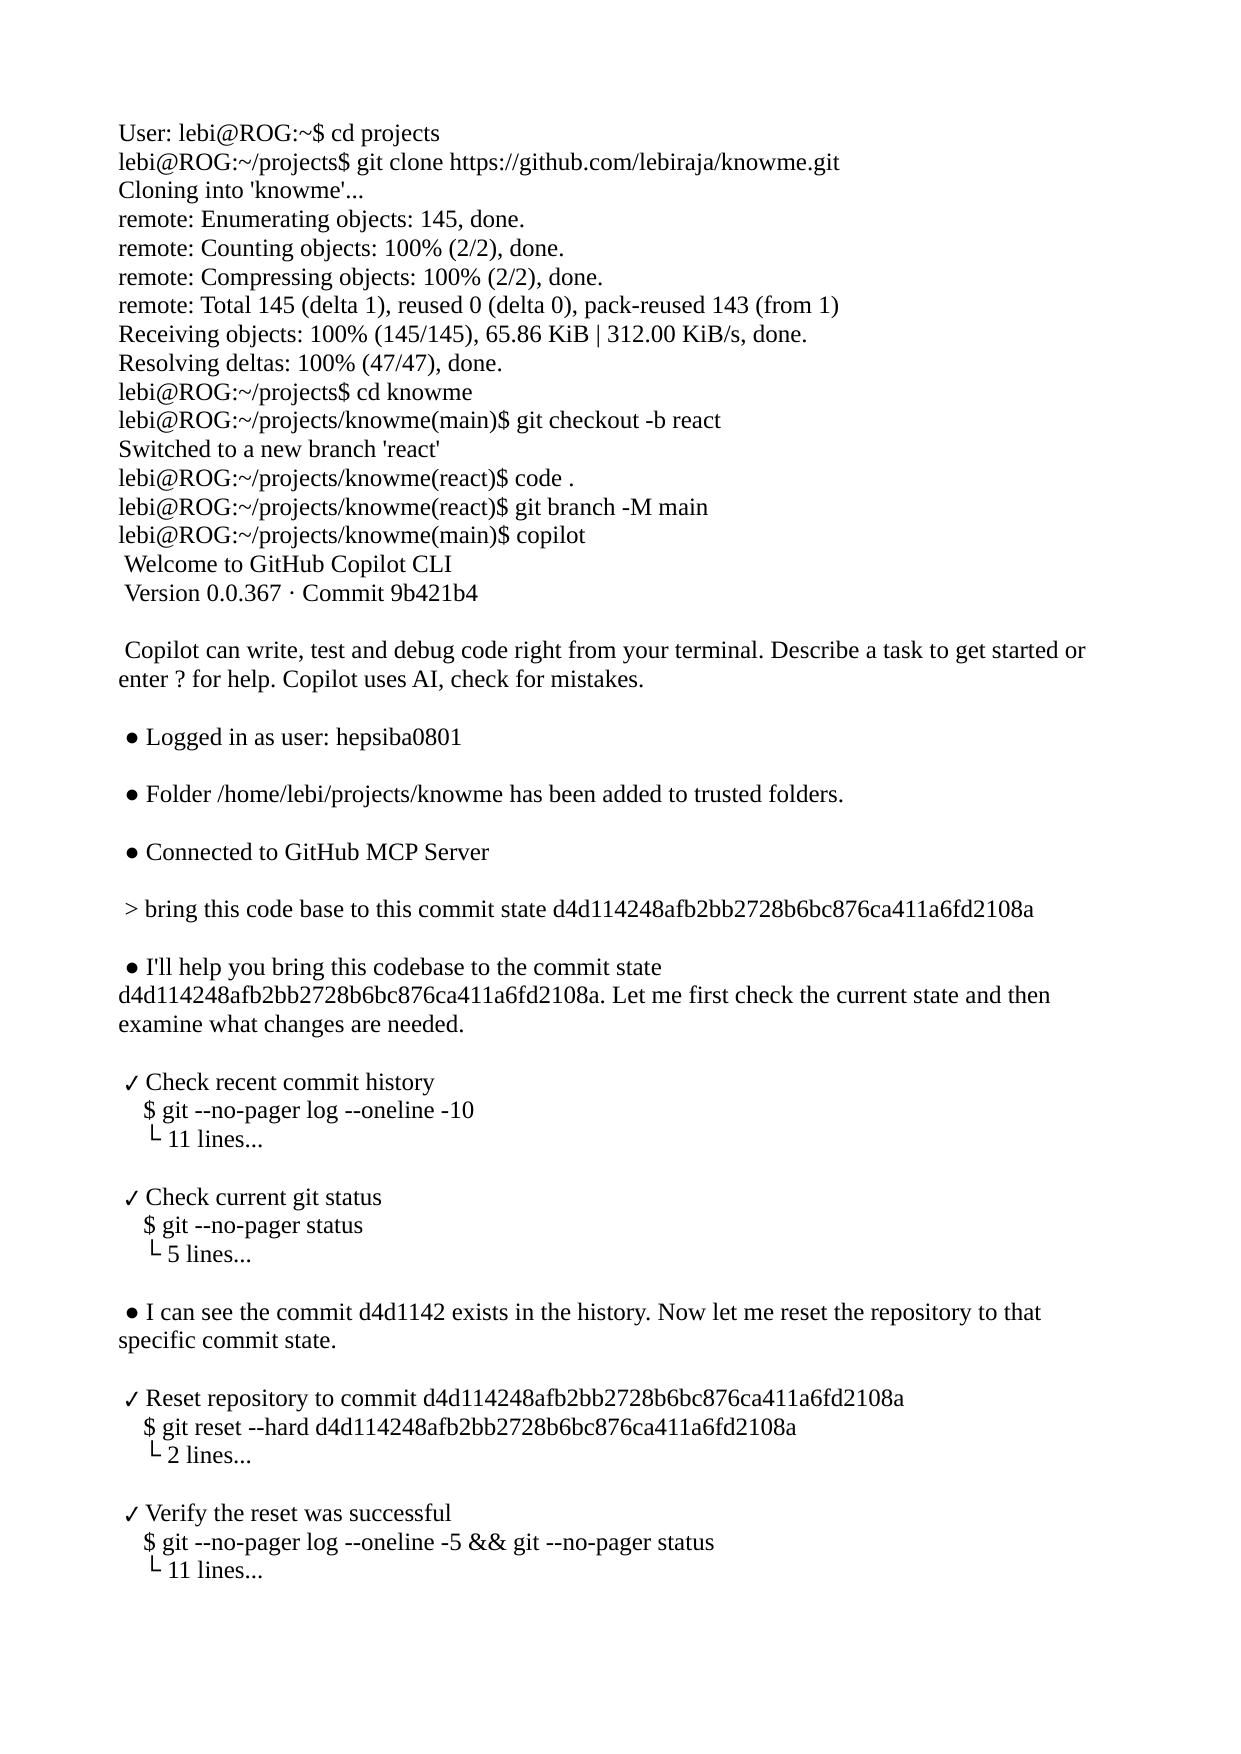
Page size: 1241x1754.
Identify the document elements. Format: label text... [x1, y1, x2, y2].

text ✔ Reset repository to commit d4d114248afb2bb2728b6bc876ca411a6fd2108a [118, 1383, 1122, 1412]
text Cloning into 'knowme'... [118, 176, 1122, 204]
text $ git --no-pager status [118, 1211, 1122, 1239]
text └ 11 lines... [118, 1556, 1122, 1584]
text ✔ Verify the reset was successful [118, 1498, 1122, 1527]
text lebi@ROG:~/projects$ git clone https://github.com/lebiraja/knowme.git [118, 147, 1122, 176]
text Welcome to GitHub Copilot CLI [118, 549, 1122, 578]
text Version 0.0.367 · Commit 9b421b4 [118, 578, 1122, 607]
text lebi@ROG:~/projects/knowme(react)$ git branch -M main [118, 492, 1122, 521]
text ✔ Check current git status [118, 1182, 1122, 1211]
text Receiving objects: 100% (145/145), 65.86 KiB | 312.00 KiB/s, done. [118, 319, 1122, 348]
text Switched to a new branch 'react' [118, 434, 1122, 463]
text Copilot can write, test and debug code right from your terminal. Describe a task to get started or enter ? for help. Copilot uses AI, check for mistakes. [118, 636, 1122, 693]
text $ git --no-pager log --oneline -5 && git --no-pager status [118, 1527, 1122, 1556]
text └ 5 lines... [118, 1239, 1122, 1268]
text remote: Total 145 (delta 1), reused 0 (delta 0), pack-reused 143 (from 1) [118, 291, 1122, 319]
text User: lebi@ROG:~$ cd projects [118, 118, 1122, 147]
text Resolving deltas: 100% (47/47), done. [118, 348, 1122, 377]
text ● Connected to GitHub MCP Server [118, 837, 1122, 866]
text ● Logged in as user: hepsiba0801 [118, 722, 1122, 751]
text remote: Enumerating objects: 145, done. [118, 204, 1122, 233]
text remote: Compressing objects: 100% (2/2), done. [118, 262, 1122, 291]
text $ git --no-pager log --oneline -10 [118, 1096, 1122, 1124]
text > bring this code base to this commit state d4d114248afb2bb2728b6bc876ca411a6fd2108a [118, 894, 1122, 923]
text ✔ Check recent commit history [118, 1067, 1122, 1096]
text lebi@ROG:~/projects$ cd knowme [118, 377, 1122, 406]
text remote: Counting objects: 100% (2/2), done. [118, 233, 1122, 262]
text └ 11 lines... [118, 1124, 1122, 1153]
text ● I can see the commit d4d1142 exists in the history. Now let me reset the repository to that specific commit state. [118, 1297, 1122, 1354]
text └ 2 lines... [118, 1441, 1122, 1469]
text lebi@ROG:~/projects/knowme(react)$ code . [118, 463, 1122, 492]
text $ git reset --hard d4d114248afb2bb2728b6bc876ca411a6fd2108a [118, 1412, 1122, 1441]
text lebi@ROG:~/projects/knowme(main)$ copilot [118, 521, 1122, 549]
text ● I'll help you bring this codebase to the commit state d4d114248afb2bb2728b6bc876ca411a6fd2108a. Let me first check the current state and then examine what changes are needed. [118, 952, 1122, 1038]
text ● Folder /home/lebi/projects/knowme has been added to trusted folders. [118, 779, 1122, 808]
text lebi@ROG:~/projects/knowme(main)$ git checkout -b react [118, 406, 1122, 434]
